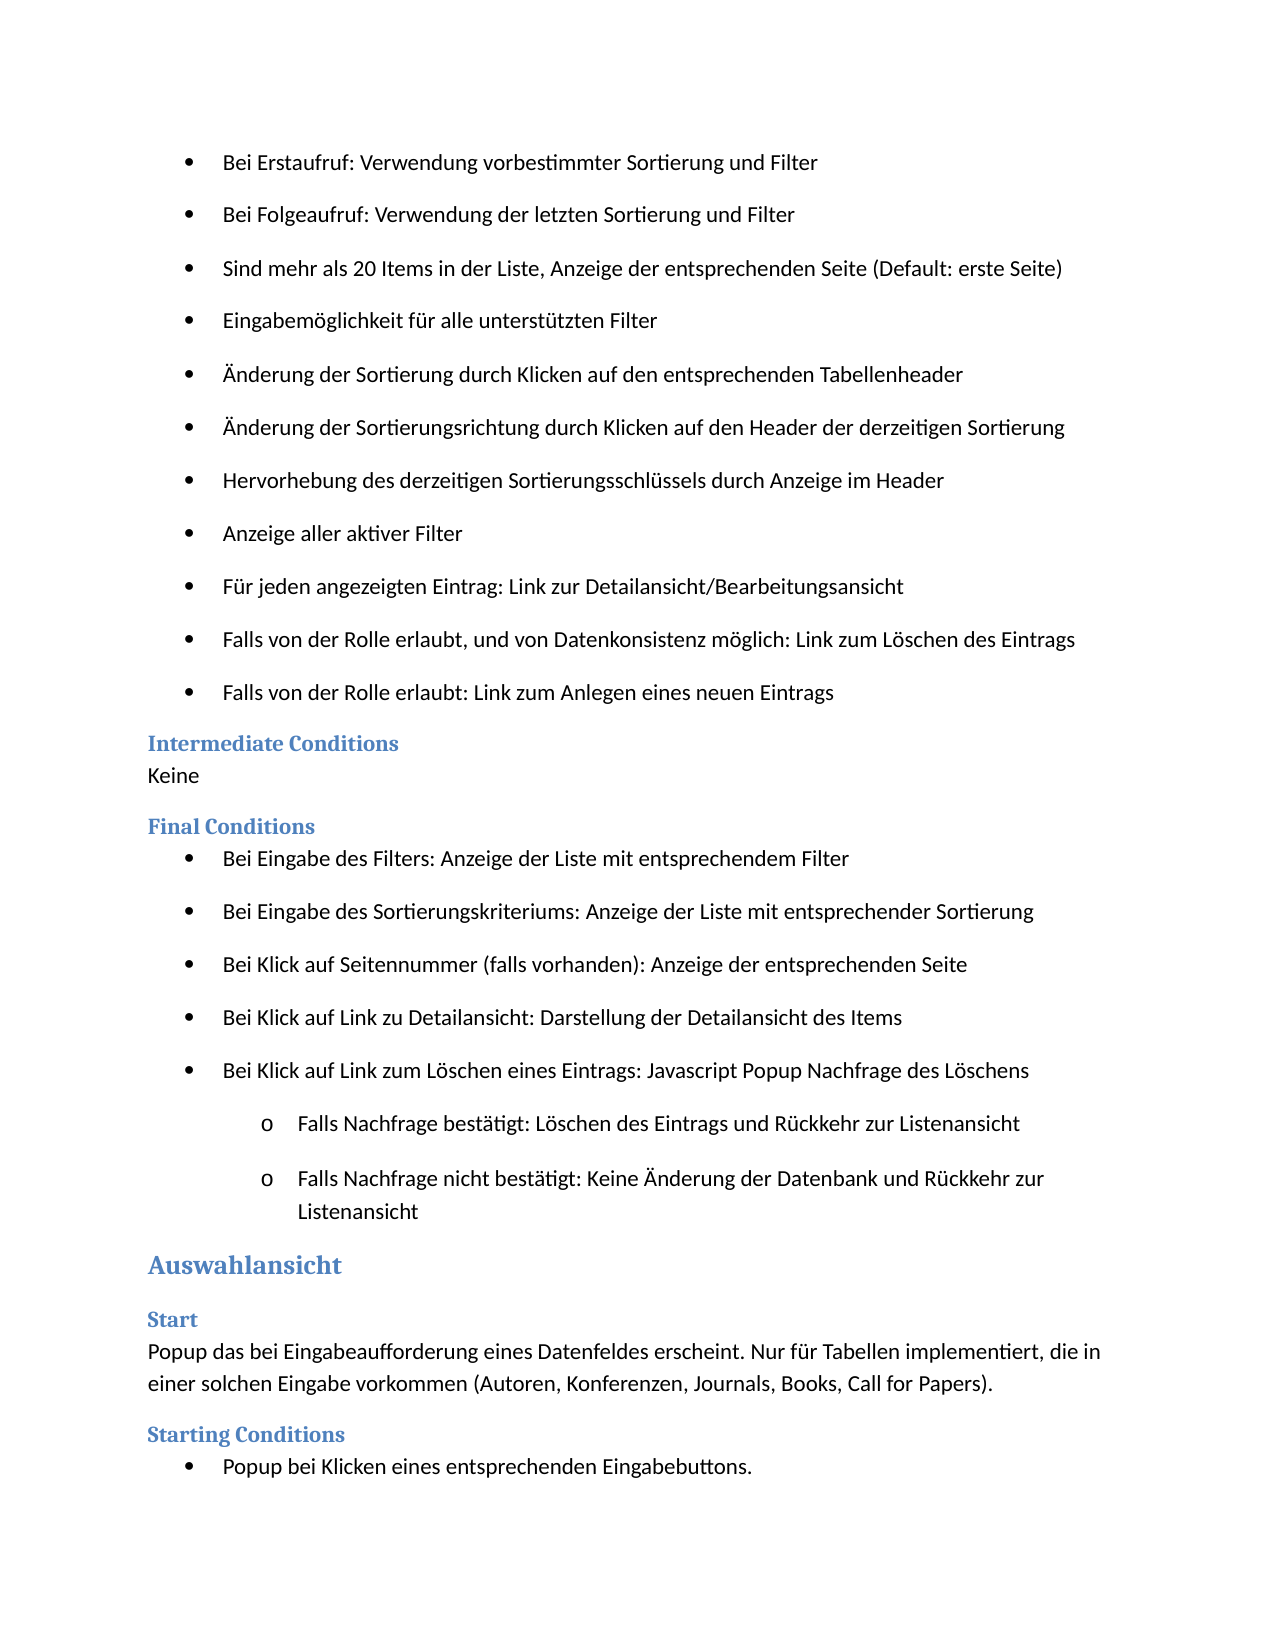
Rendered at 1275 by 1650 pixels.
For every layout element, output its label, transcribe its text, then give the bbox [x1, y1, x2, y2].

text Keine [148, 761, 1127, 789]
list Popup bei Klicken eines entsprechenden Eingabebuttons. [185, 1452, 1127, 1480]
list Bei Klick auf Seitennummer (falls vorhanden): Anzeige der entsprechenden Seite [185, 950, 1127, 978]
subtitle Starting Conditions [148, 1422, 1127, 1448]
list Bei Klick auf Link zu Detailansicht: Darstellung der Detailansicht des Items [185, 1003, 1127, 1031]
subtitle Intermediate Conditions [148, 731, 1127, 757]
list Bei Eingabe des Sortierungskriteriums: Anzeige der Liste mit entsprechender Sortierung [185, 897, 1127, 925]
list Falls Nachfrage bestätigt: Löschen des Eintrags und Rückkehr zur Listenansicht [260, 1109, 1127, 1138]
list Falls von der Rolle erlaubt: Link zum Anlegen eines neuen Eintrags [185, 678, 1127, 706]
list Änderung der Sortierungsrichtung durch Klicken auf den Header der derzeitigen Sortierung [185, 413, 1127, 441]
list Bei Folgeaufruf: Verwendung der letzten Sortierung und Filter [185, 201, 1127, 229]
subtitle Final Conditions [148, 814, 1127, 840]
list Eingabemöglichkeit für alle unterstützten Filter [185, 307, 1127, 335]
list Bei Erstaufruf: Verwendung vorbestimmter Sortierung und Filter [185, 148, 1127, 176]
list Anzeige aller aktiver Filter [185, 519, 1127, 547]
list Hervorhebung des derzeitigen Sortierungsschlüssels durch Anzeige im Header [185, 466, 1127, 494]
list Falls von der Rolle erlaubt, und von Datenkonsistenz möglich: Link zum Löschen des Eintrags [185, 625, 1127, 653]
list Änderung der Sortierung durch Klicken auf den entsprechenden Tabellenheader [185, 360, 1127, 388]
list Bei Eingabe des Filters: Anzeige der Liste mit entsprechendem Filter [185, 844, 1127, 872]
list Bei Klick auf Link zum Löschen eines Eintrags: Javascript Popup Nachfrage des Löschens [185, 1056, 1127, 1084]
subtitle Start [148, 1307, 1127, 1333]
list Sind mehr als 20 Items in der Liste, Anzeige der entsprechenden Seite (Default: erste Seite) [185, 254, 1127, 282]
subtitle Auswahlansicht [148, 1250, 1127, 1281]
list Falls Nachfrage nicht bestätigt: Keine Änderung der Datenbank und Rückkehr zur Listenansicht [260, 1164, 1127, 1225]
list Für jeden angezeigten Eintrag: Link zur Detailansicht/Bearbeitungsansicht [185, 572, 1127, 600]
text Popup das bei Eingabeaufforderung eines Datenfeldes erscheint. Nur für Tabellen implementiert, die in einer solchen Eingabe vorkommen (Autoren, Konferenzen, Journals, Books, Call for Papers). [148, 1337, 1127, 1397]
